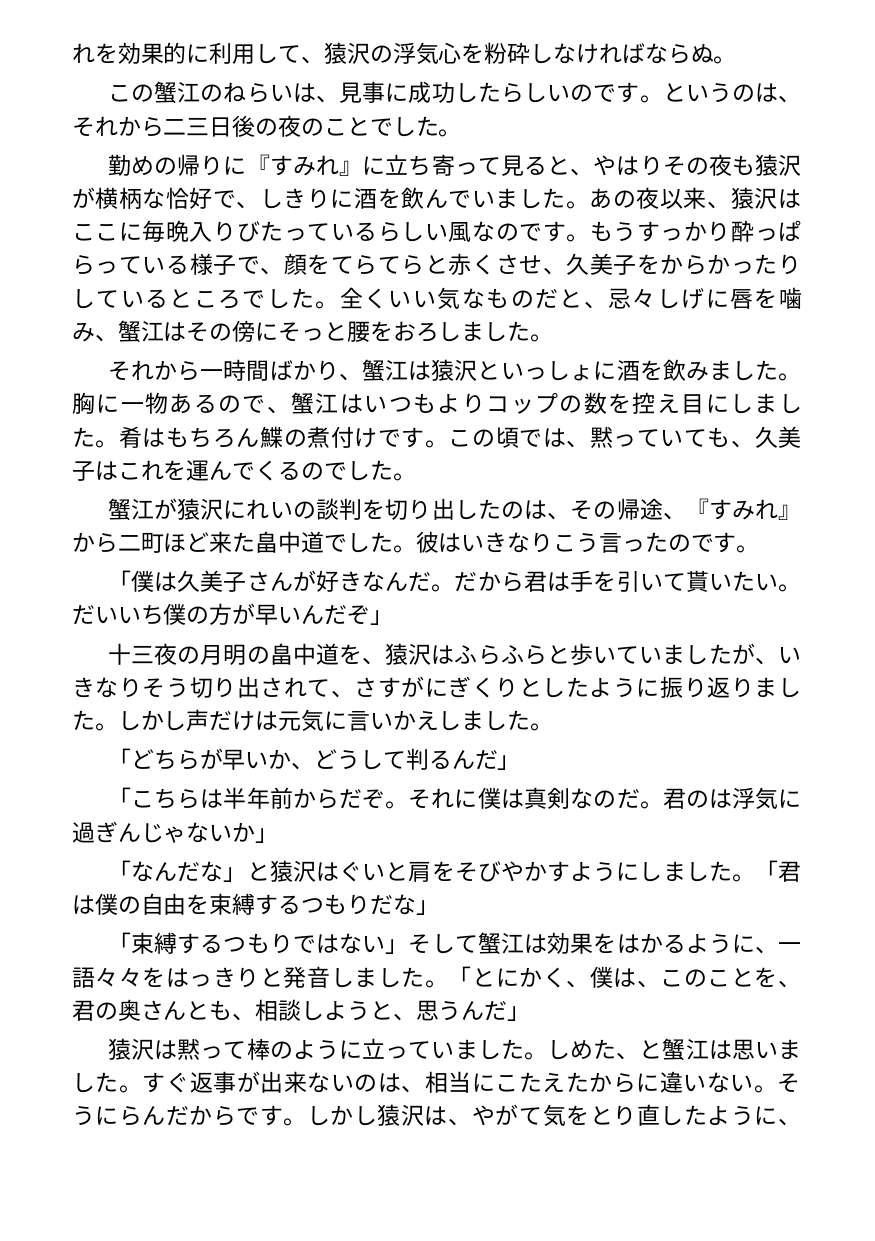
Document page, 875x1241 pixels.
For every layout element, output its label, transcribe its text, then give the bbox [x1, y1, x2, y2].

text れを効果的に利用して、猿沢の浮気心を粉砕しなければならぬ。 [72, 36, 802, 69]
text 十三夜の月明の畠中道を、猿沢はふらふらと歩いていましたが、いきなりそう切り出されて、さすがにぎくりとしたように振り返りました。しかし声だけは元気に言いかえしました。 [72, 637, 802, 736]
text 蟹江が猿沢にれいの談判を切り出したのは、その帰途、『すみれ』から二町ほど来た畠中道でした。彼はいきなりこう言ったのです。 [72, 492, 802, 558]
text 猿沢は黙って棒のように立っていました。しめた、と蟹江は思いました。すぐ返事が出来ないのは、相当にこたえたからに違いない。そうにらんだからです。しかし猿沢は、やがて気をとり直したように、 [72, 1032, 802, 1131]
text 「どちらが早いか、どうして判るんだ」 [72, 742, 802, 775]
text 「こちらは半年前からだぞ。それに僕は真剣なのだ。君のは浮気に過ぎんじゃないか」 [72, 781, 802, 848]
text それから一時間ばかり、蟹江は猿沢といっしょに酒を飲みました。胸に一物あるので、蟹江はいつもよりコップの数を控え目にしました。肴はもちろん鰈の煮付けです。この頃では、黙っていても、久美子はこれを運んでくるのでした。 [72, 353, 802, 486]
text 「なんだな」と猿沢はぐいと肩をそびやかすようにしました。「君は僕の自由を束縛するつもりだな」 [72, 854, 802, 920]
text この蟹江のねらいは、見事に成功したらしいのです。というのは、それから二三日後の夜のことでした。 [72, 75, 802, 142]
text 勤めの帰りに『すみれ』に立ち寄って見ると、やはりその夜も猿沢が横柄な恰好で、しきりに酒を飲んでいました。あの夜以来、猿沢はここに毎晩入りびたっているらしい風なのです。もうすっかり酔っぱらっている様子で、顔をてらてらと赤くさせ、久美子をからかったりしているところでした。全くいい気なものだと、忌々しげに唇を噛み、蟹江はその傍にそっと腰をおろしました。 [72, 148, 802, 347]
text 「束縛するつもりではない」そして蟹江は効果をはかるように、一語々々をはっきりと発音しました。「とにかく、僕は、このことを、君の奥さんとも、相談しようと、思うんだ」 [72, 926, 802, 1026]
text 「僕は久美子さんが好きなんだ。だから君は手を引いて貰いたい。だいいち僕の方が早いんだぞ」 [72, 564, 802, 631]
